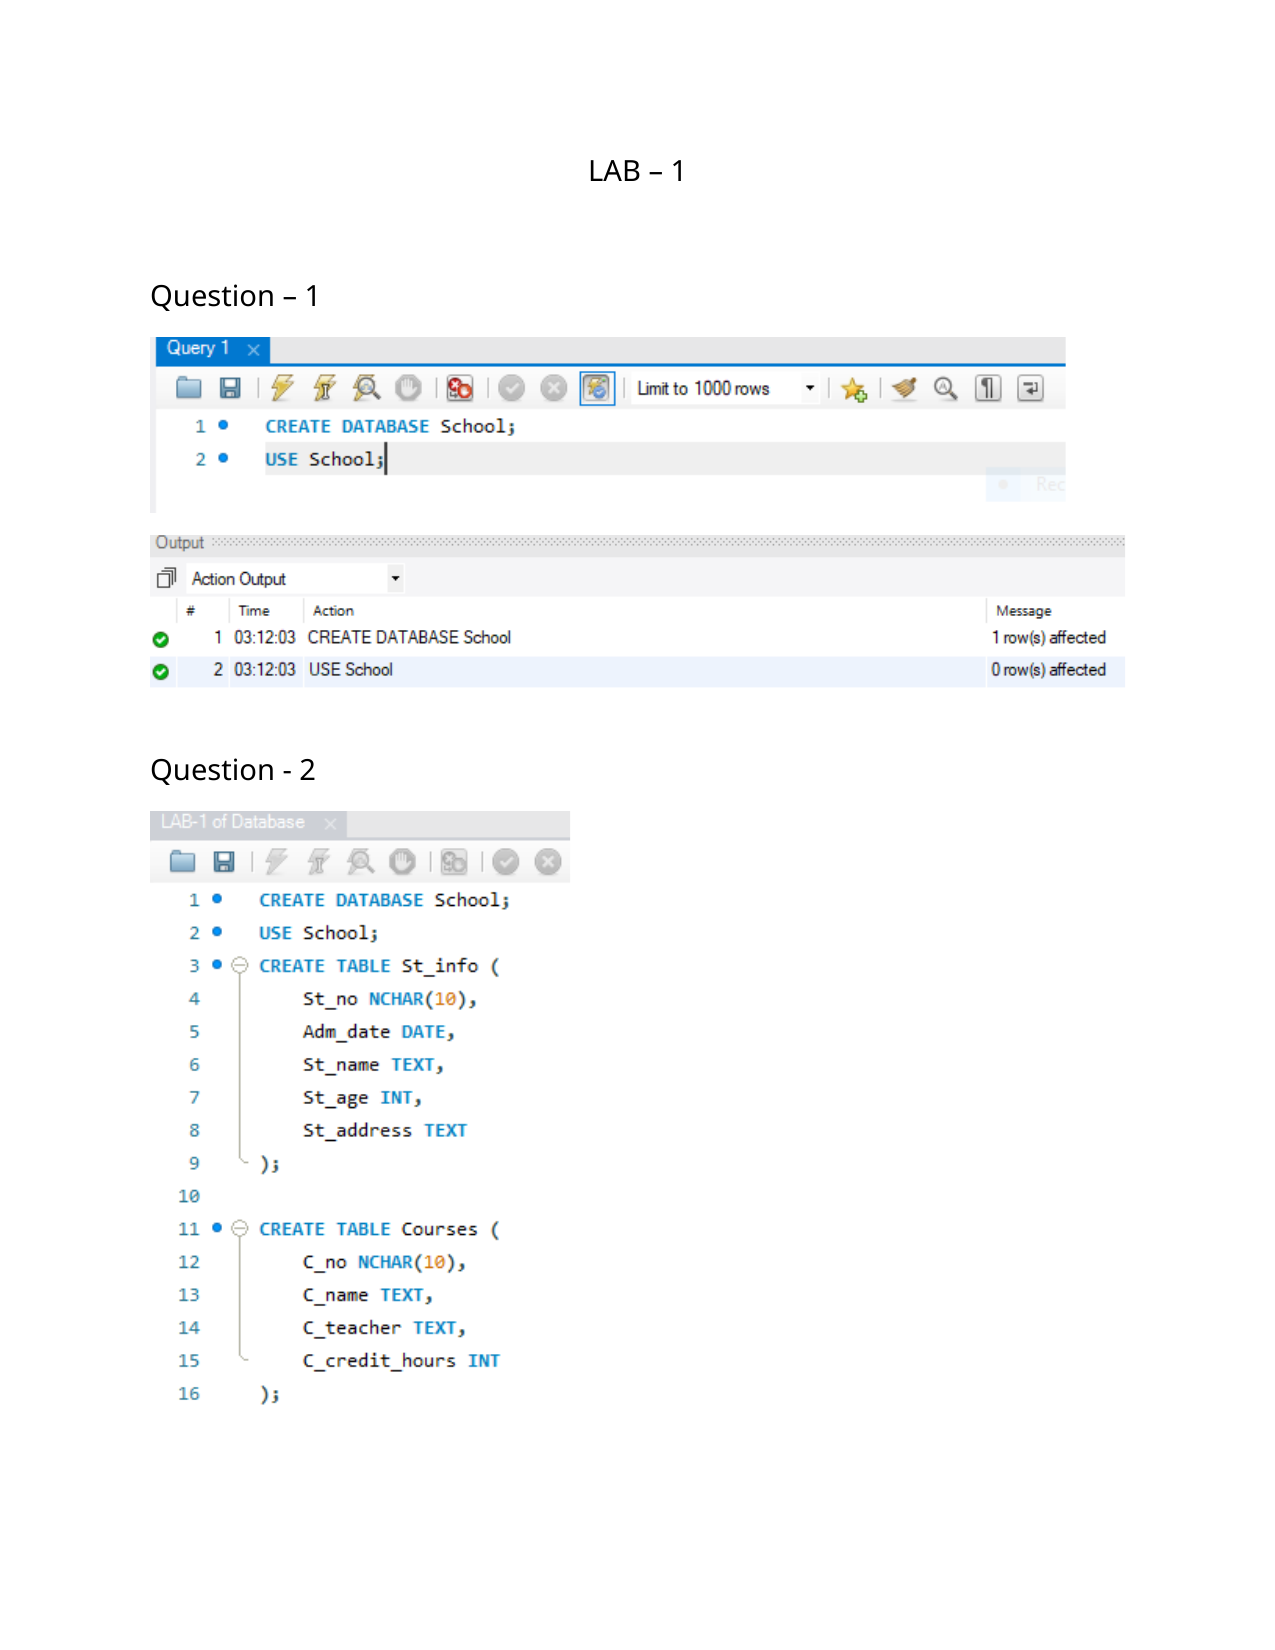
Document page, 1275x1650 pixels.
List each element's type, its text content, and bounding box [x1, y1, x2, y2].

text LAB – 1 [150, 150, 1125, 190]
text Question – 1 [150, 275, 1125, 315]
text Question - 2 [150, 749, 1125, 789]
